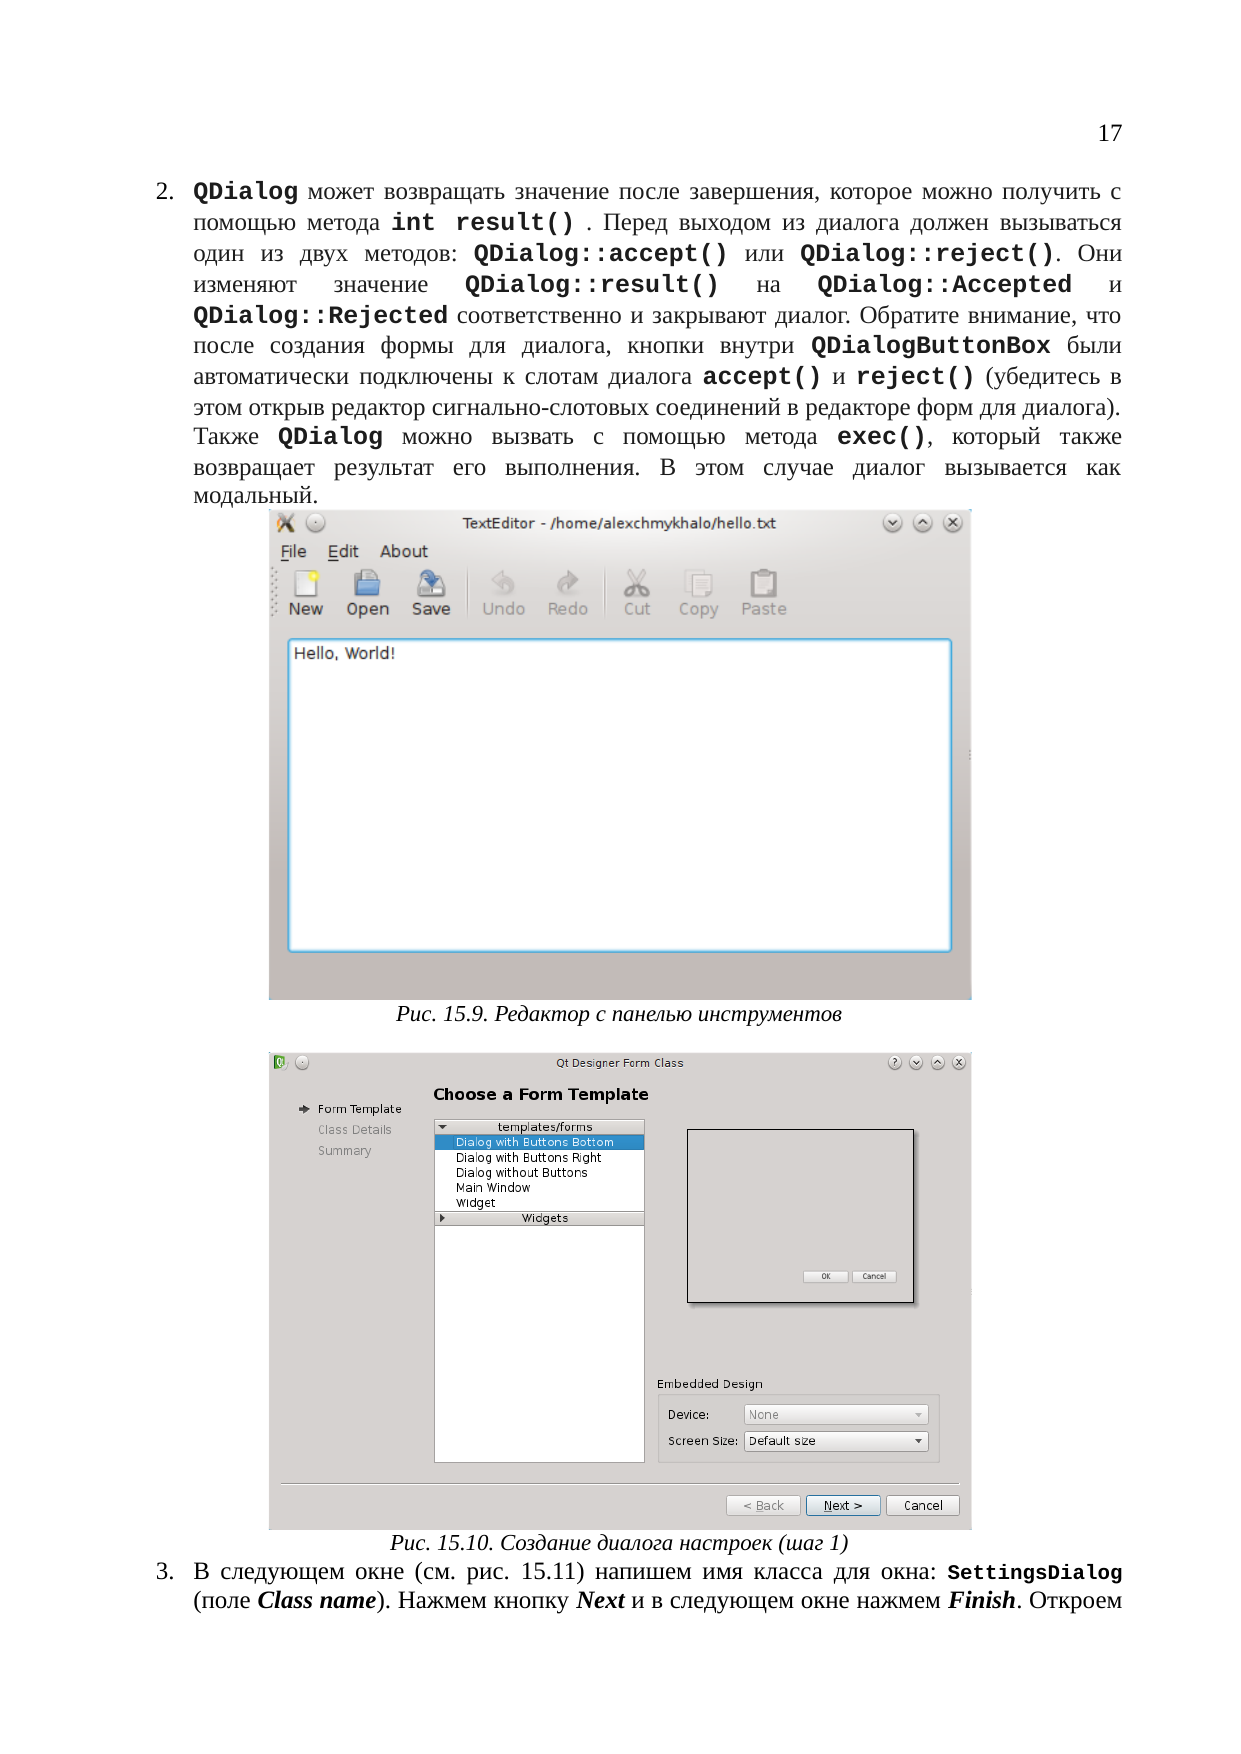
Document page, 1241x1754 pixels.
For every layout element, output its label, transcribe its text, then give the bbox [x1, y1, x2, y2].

list Рис. 15.10. Создание диалога настроек (шаг 1) [269, 1530, 971, 1556]
text Рис. 15.9. Редактор с панелью инструментов [269, 1000, 971, 1026]
picture [268, 1052, 972, 1530]
list QDialog может возвращать значение после завершения, которое можно получить с помощью метода int result() . Перед выходом из диалога должен вызываться один из двух методов: QDialog::accept() или QDialog::reject(). Они изменяют значение QDialog::result() на QDialog::Accepted и QDialog::Rejected соответственно и закрывают диалог. Обратите внимание, что после создания формы для диалога, кнопки внутри QDialogButtonBox были автоматически подключены к слотам диалога accept() и reject() (убедитесь в этом открыв редактор сигнально-слотовых соединений в редакторе форм для диалога). Также QDialog можно вызвать с помощью метода exec(), который также возвращает результат его выполнения. В этом случае диалог вызывается как модальный. [156, 176, 1122, 509]
list В следующем окне (см. рис. 15.11) напишем имя класса для окна: SettingsDialog (поле Class name). Нажмем кнопку Next и в следующем окне нажмем Finish. Откроем [156, 1053, 1122, 1614]
picture [268, 509, 972, 1000]
